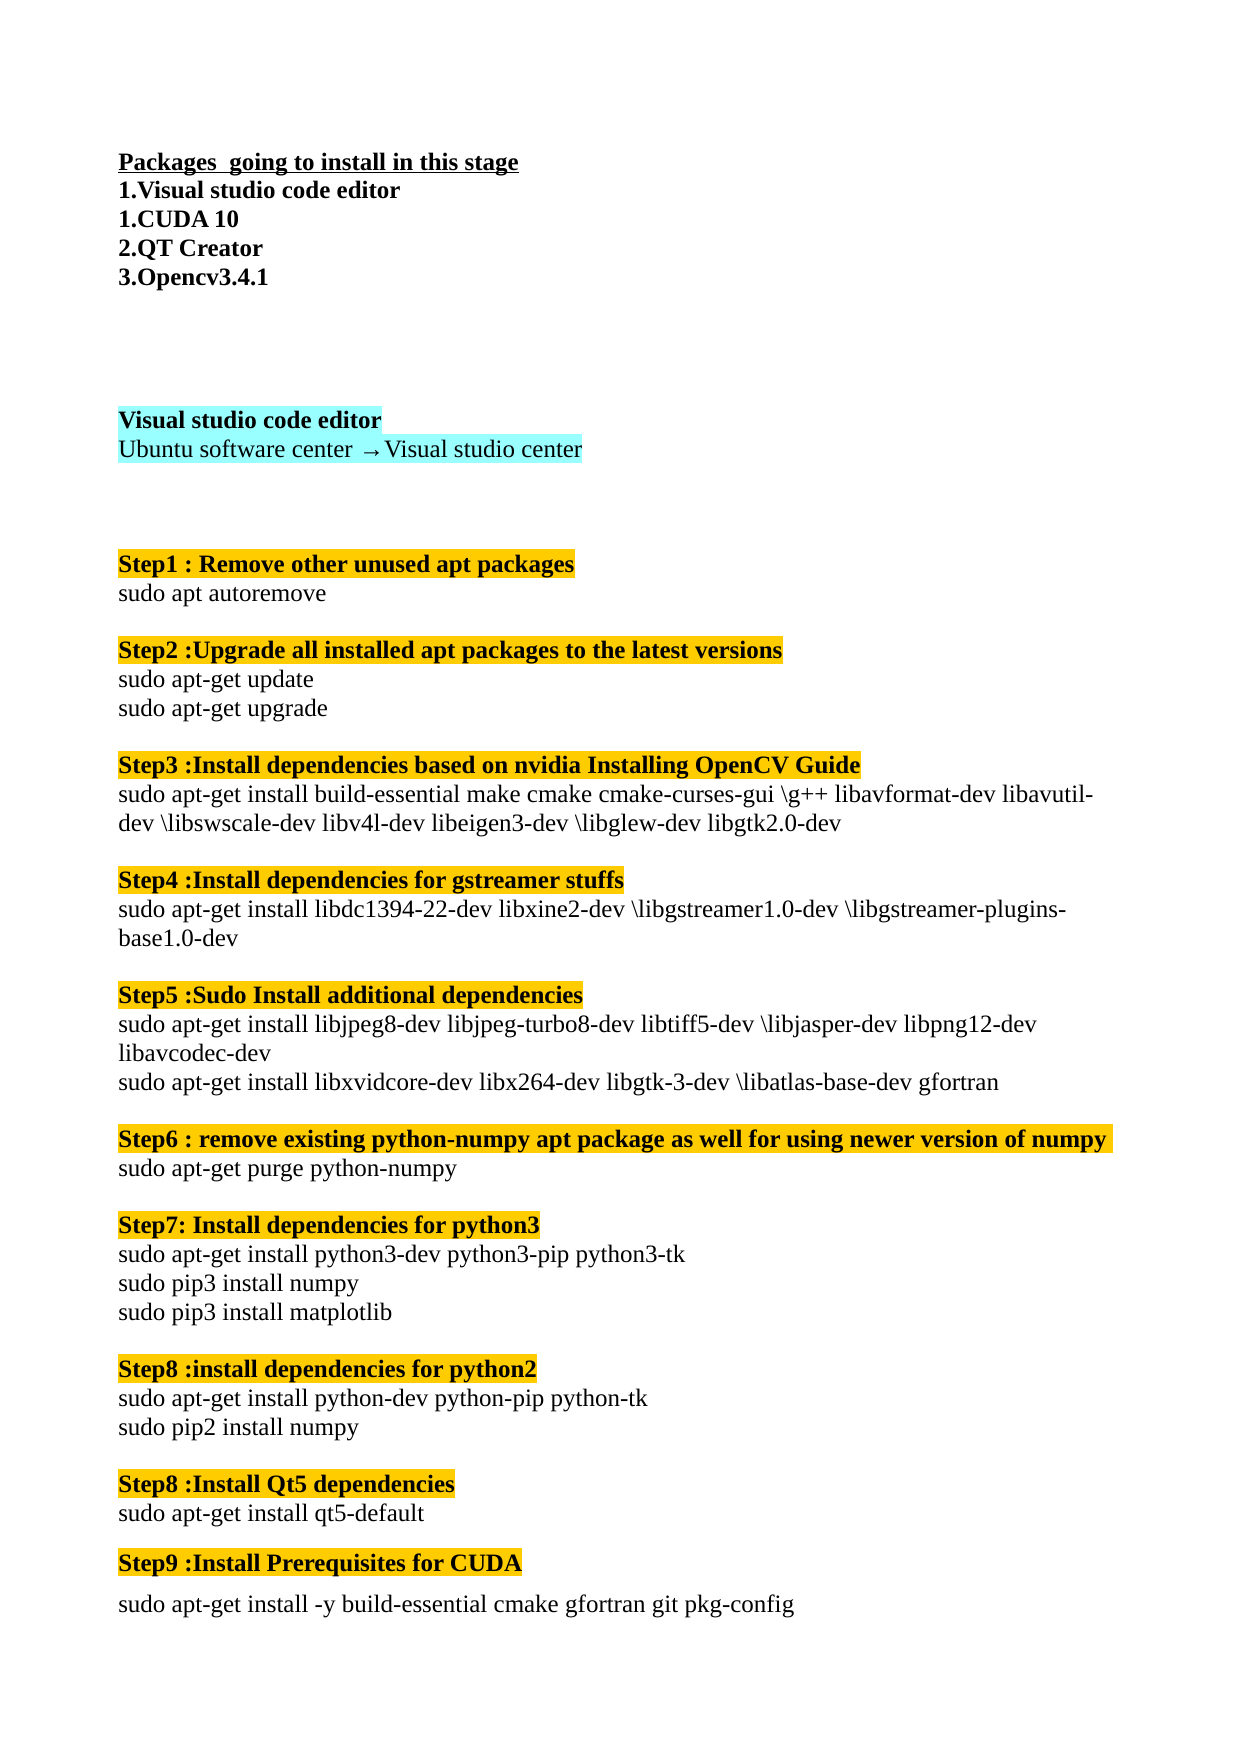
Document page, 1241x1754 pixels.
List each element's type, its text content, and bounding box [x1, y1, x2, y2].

text Step1 : Remove other unused apt packages [118, 549, 1122, 578]
text Step3 :Install dependencies based on nvidia Installing OpenCV Guide [118, 751, 1122, 779]
text Step7: Install dependencies for python3 [118, 1211, 1122, 1239]
text Step6 : remove existing python-numpy apt package as well for using newer version of numpy [118, 1124, 1122, 1153]
text sudo apt-get install libdc1394-22-dev libxine2-dev \libgstreamer1.0-dev \libgstreamer-plugins-base1.0-dev [118, 894, 1122, 952]
text Step5 :Sudo Install additional dependencies [118, 981, 1122, 1009]
text sudo apt-get install build-essential make cmake cmake-curses-gui \g++ libavformat-dev libavutil-dev \libswscale-dev libv4l-dev libeigen3-dev \libglew-dev libgtk2.0-dev [118, 779, 1122, 837]
text sudo apt-get install qt5-default [118, 1498, 1122, 1527]
text 1.CUDA 10 [118, 204, 1122, 233]
text Visual studio code editor [118, 406, 1122, 434]
text sudo apt-get purge python-numpy [118, 1153, 1122, 1182]
text sudo apt-get upgrade [118, 693, 1122, 722]
text sudo apt-get update [118, 664, 1122, 693]
text sudo apt autoremove [118, 578, 1122, 607]
text sudo apt-get install libxvidcore-dev libx264-dev libgtk-3-dev \libatlas-base-dev gfortran [118, 1067, 1122, 1096]
text 1.Visual studio code editor [118, 176, 1122, 204]
subtitle Step9 :Install Prerequisites for CUDA [118, 1548, 1122, 1576]
text sudo apt-get install python3-dev python3-pip python3-tk [118, 1239, 1122, 1268]
text Ubuntu software center →Visual studio center [118, 434, 1122, 463]
text sudo pip2 install numpy [118, 1412, 1122, 1441]
text Step8 :install dependencies for python2 [118, 1354, 1122, 1383]
text Step2 :Upgrade all installed apt packages to the latest versions [118, 636, 1122, 664]
text 2.QT Creator [118, 233, 1122, 262]
text sudo pip3 install numpy [118, 1268, 1122, 1297]
text sudo apt-get install python-dev python-pip python-tk [118, 1383, 1122, 1412]
text Packages going to install in this stage [118, 147, 1122, 176]
text sudo apt-get install -y build-essential cmake gfortran git pkg-config [118, 1589, 1122, 1618]
text sudo pip3 install matplotlib [118, 1297, 1122, 1326]
text 3.Opencv3.4.1 [118, 262, 1122, 291]
text Step4 :Install dependencies for gstreamer stuffs [118, 866, 1122, 894]
text sudo apt-get install libjpeg8-dev libjpeg-turbo8-dev libtiff5-dev \libjasper-dev libpng12-dev libavcodec-dev [118, 1009, 1122, 1067]
text Step8 :Install Qt5 dependencies [118, 1469, 1122, 1498]
